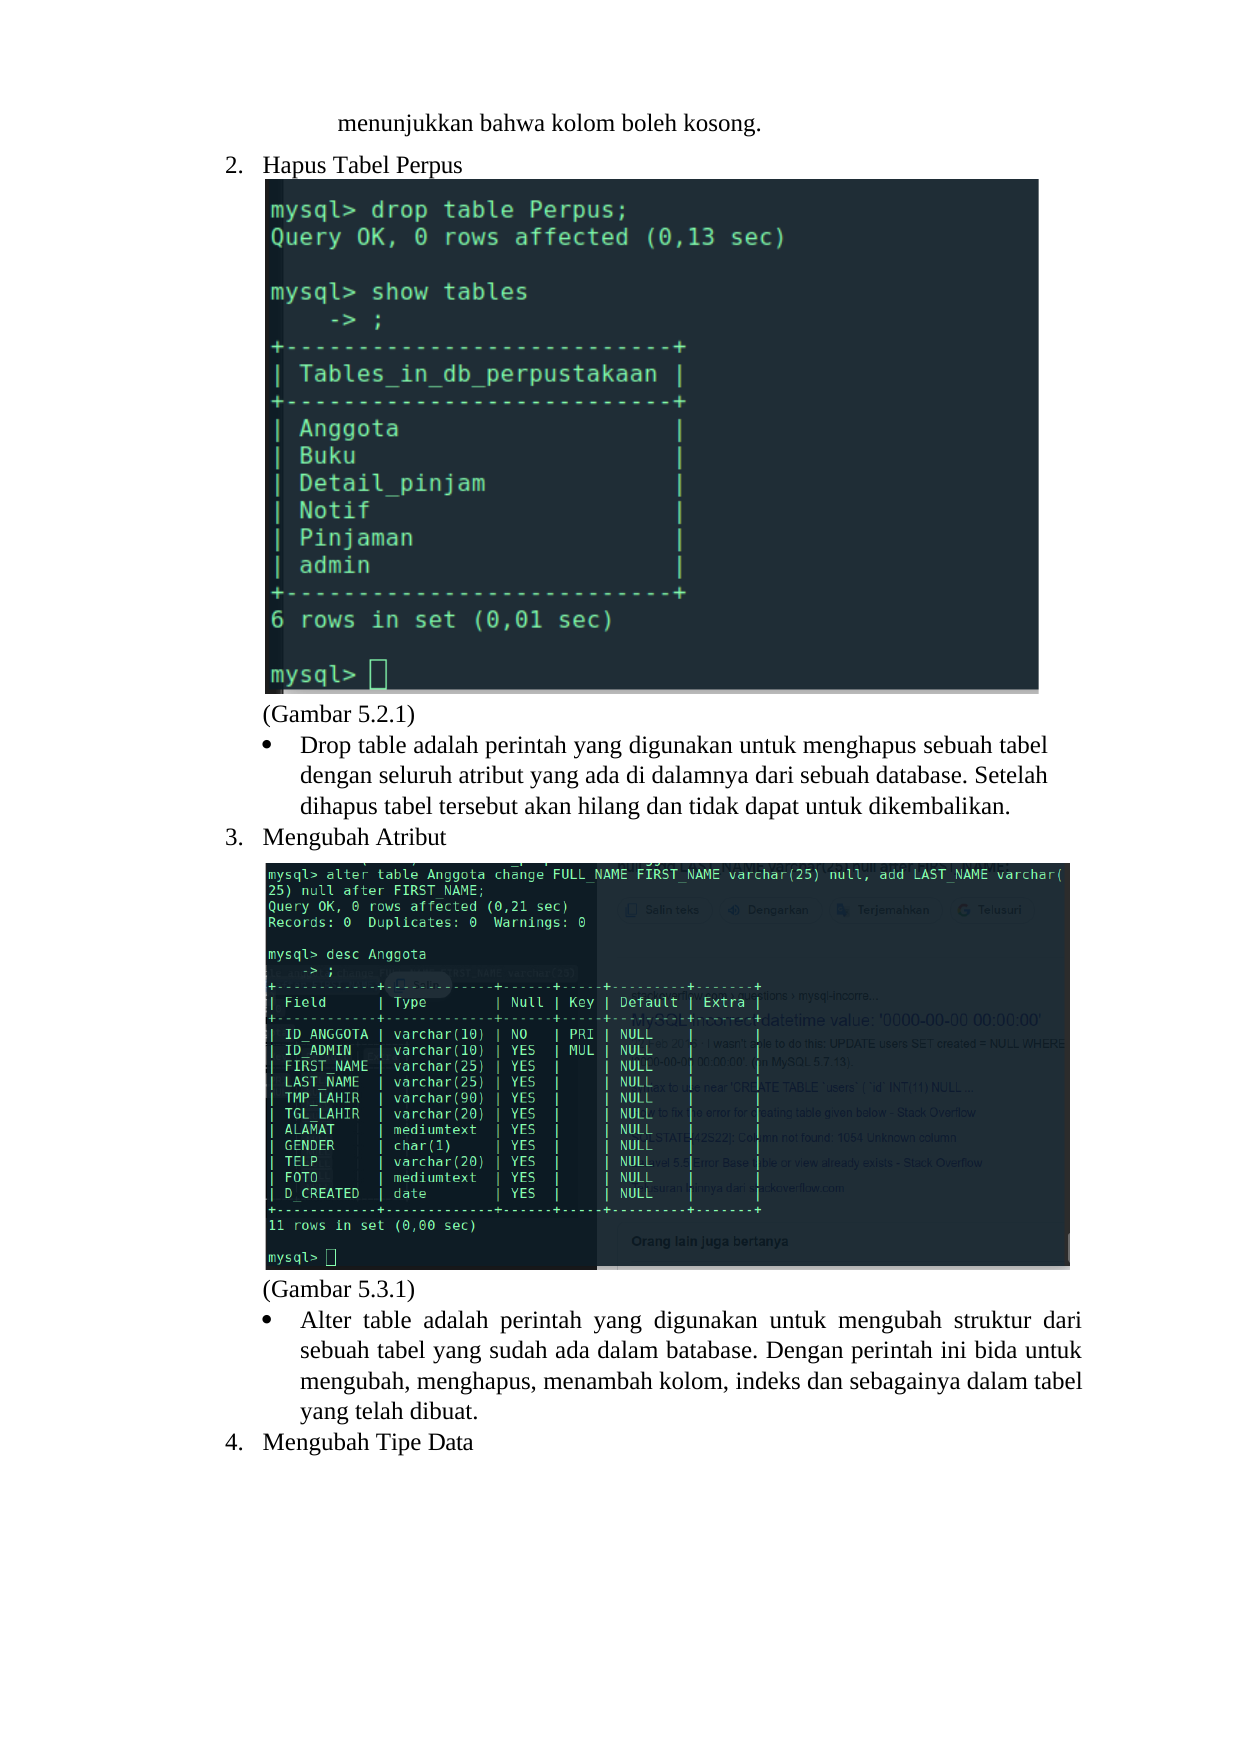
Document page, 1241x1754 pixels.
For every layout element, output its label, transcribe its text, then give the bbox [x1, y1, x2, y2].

list menunjukkan bahwa kolom boleh kosong. [300, 108, 1097, 137]
text (Gambar 5.3.1) [262, 854, 1159, 1302]
picture [265, 179, 1039, 694]
list Hapus Tabel Perpus [225, 151, 1159, 179]
list Alter table adalah perintah yang digunakan untuk mengubah struktur dari sebuah tabel yang sudah ada dalam batabase. Dengan perintah ini bida untuk mengubah, menghapus, menambah kolom, indeks dan sebagainya dalam tabel yang telah dibuat. [262, 1305, 1082, 1425]
list Drop table adalah perintah yang digunakan untuk menghapus sebuah tabel dengan seluruh atribut yang ada di dalamnya dari sebuah database. Setelah dihapus tabel tersebut akan hilang dan tidak dapat untuk dikembalikan. [262, 730, 1048, 820]
list Mengubah Atribut [225, 822, 1159, 850]
text (Gambar 5.2.1) [262, 185, 1159, 727]
picture [265, 863, 1070, 1270]
list Mengubah Tipe Data [225, 1427, 1159, 1456]
